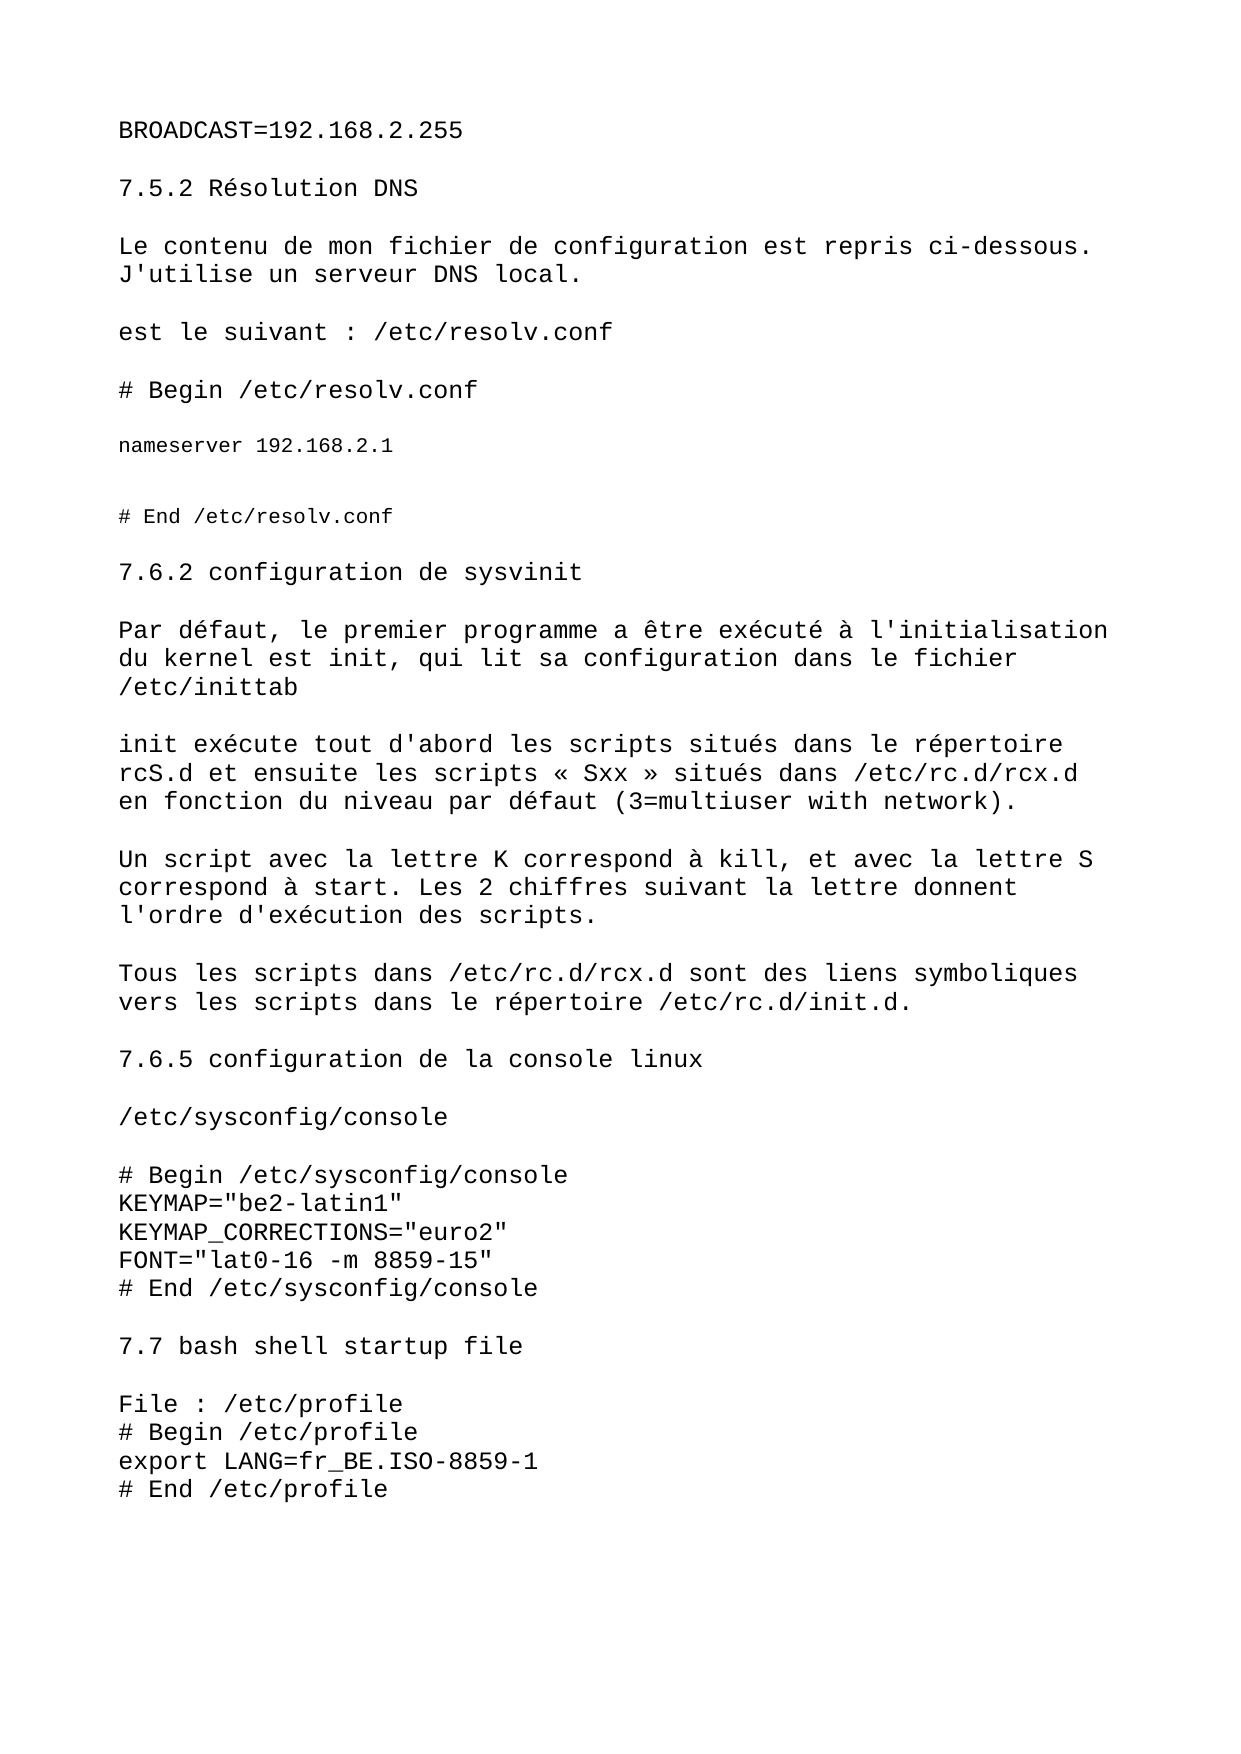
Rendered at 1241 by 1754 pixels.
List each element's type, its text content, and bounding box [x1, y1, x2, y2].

text File : /etc/profile # Begin /etc/profile export LANG=fr_BE.ISO-8859-1 # End /etc/profile [118, 1392, 1122, 1505]
text /etc/sysconfig/console [118, 1105, 1122, 1133]
text Par défaut, le premier programme a être exécuté à l'initialisation du kernel est init, qui lit sa configuration dans le fichier /etc/inittab [118, 617, 1122, 702]
text # Begin /etc/resolv.conf [118, 378, 1122, 406]
text nameserver 192.168.2.1 [118, 436, 1122, 459]
text 7.5.2 Résolution DNS [118, 176, 1122, 204]
text BROADCAST=192.168.2.255 [118, 118, 1122, 146]
text Un script avec la lettre K correspond à kill, et avec la lettre S correspond à start. Les 2 chiffres suivant la lettre donnent l'ordre d'exécution des scripts. [118, 846, 1122, 931]
text Tous les scripts dans /etc/rc.d/rcx.d sont des liens symboliques vers les scripts dans le répertoire /etc/rc.d/init.d. [118, 961, 1122, 1017]
text est le suivant : /etc/resolv.conf [118, 320, 1122, 348]
text # End /etc/resolv.conf [118, 506, 1122, 530]
text Le contenu de mon fichier de configuration est repris ci-dessous. J'utilise un serveur DNS local. [118, 234, 1122, 290]
text # Begin /etc/sysconfig/console KEYMAP="be2-latin1" KEYMAP_CORRECTIONS="euro2" FONT="lat0-16 -m 8859-15" # End /etc/sysconfig/console [118, 1163, 1122, 1304]
text 7.6.5 configuration de la console linux [118, 1047, 1122, 1075]
text 7.6.2 configuration de sysvinit [118, 559, 1122, 588]
text 7.7 bash shell startup file [118, 1334, 1122, 1362]
text init exécute tout d'abord les scripts situés dans le répertoire rcS.d et ensuite les scripts « Sxx » situés dans /etc/rc.d/rcx.d en fonction du niveau par défaut (3=multiuser with network). [118, 732, 1122, 817]
